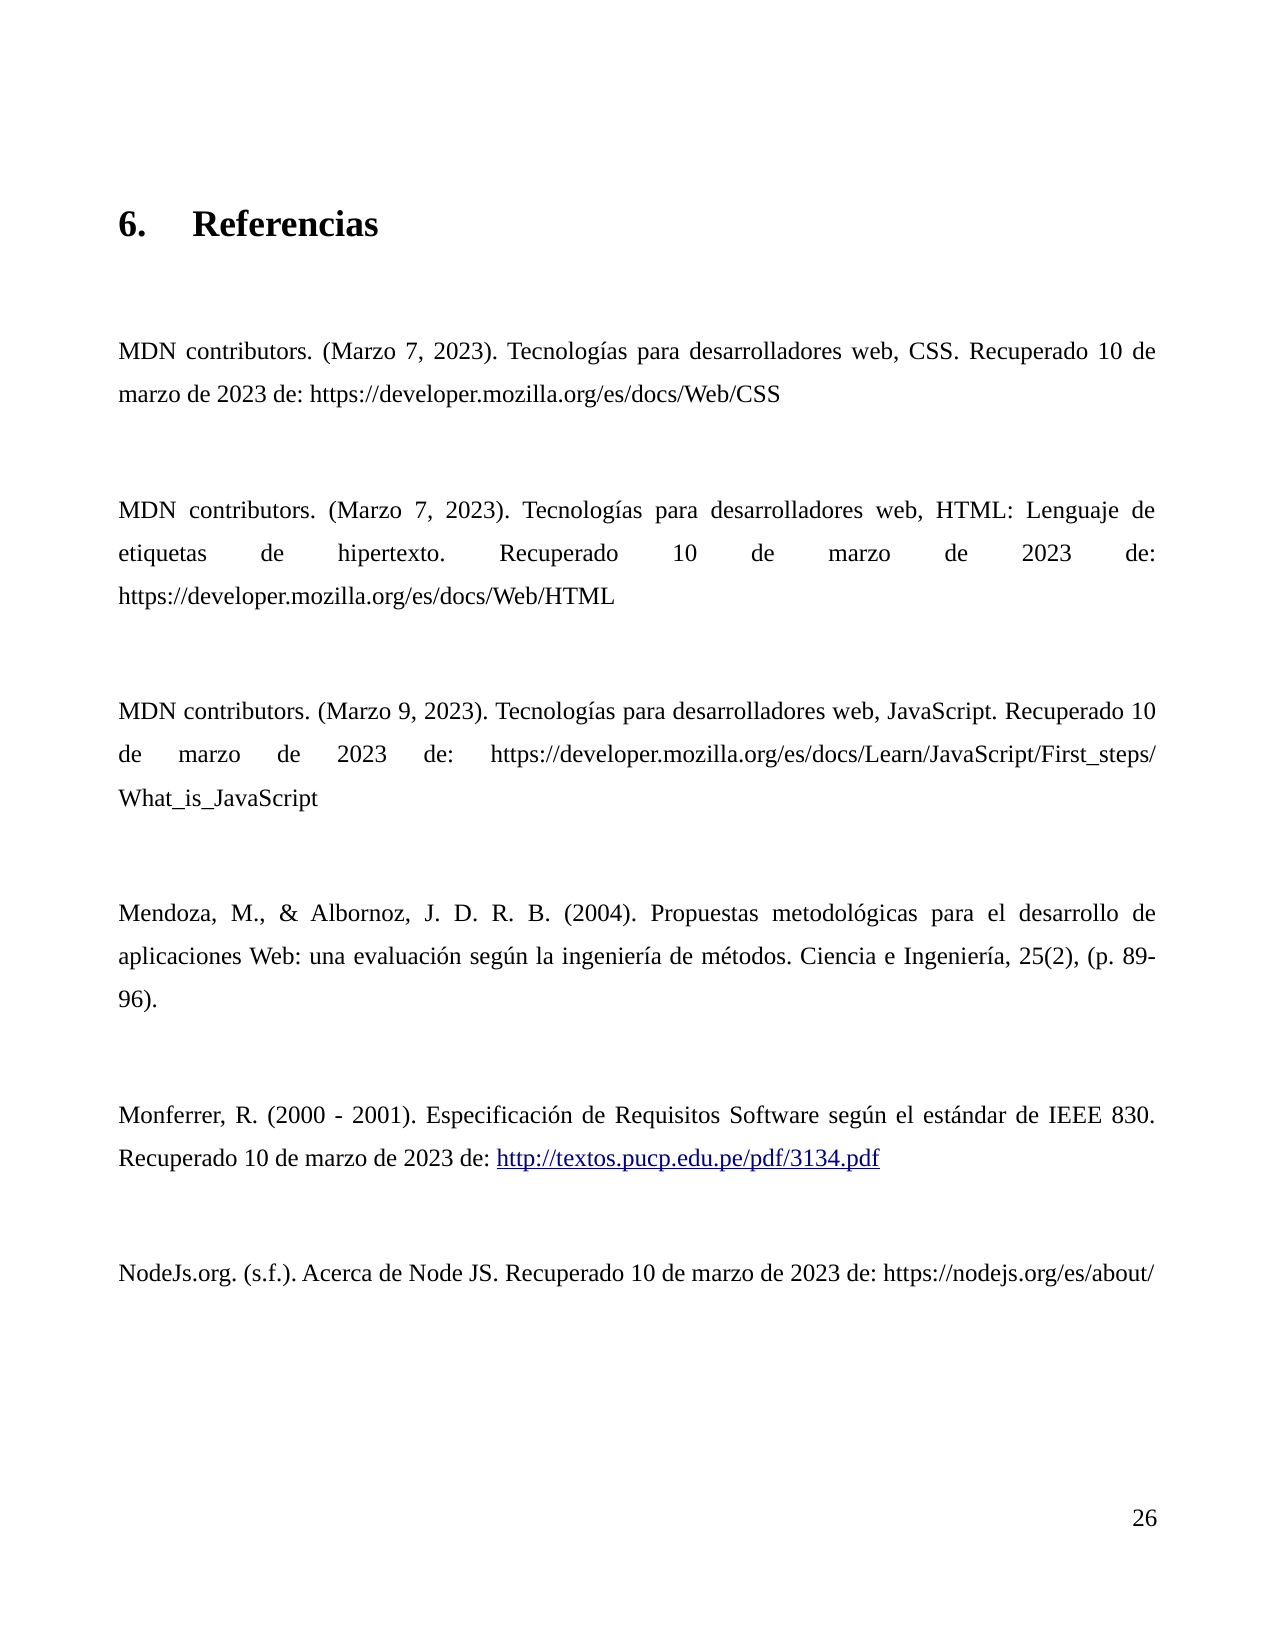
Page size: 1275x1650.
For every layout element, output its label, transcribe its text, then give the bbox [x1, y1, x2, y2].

text Monferrer, R. (2000 - 2001). Especificación de Requisitos Software según el estándar de IEEE 830. Recuperado 10 de marzo de 2023 de: http://textos.pucp.edu.pe/pdf/3134.pdf [118, 1100, 1157, 1172]
text MDN contributors. (Marzo 7, 2023). Tecnologías para desarrolladores web, CSS. Recuperado 10 de marzo de 2023 de: https://developer.mozilla.org/es/docs/Web/CSS [118, 336, 1157, 408]
text NodeJs.org. (s.f.). Acerca de Node JS. Recuperado 10 de marzo de 2023 de: https://nodejs.org/es/about/ [118, 1258, 1157, 1287]
text MDN contributors. (Marzo 9, 2023). Tecnologías para desarrolladores web, JavaScript. Recuperado 10 de marzo de 2023 de: https://developer.mozilla.org/es/docs/Learn/JavaScript/First_steps/What_is_JavaScript [118, 696, 1157, 811]
text MDN contributors. (Marzo 7, 2023). Tecnologías para desarrolladores web, HTML: Lenguaje de etiquetas de hipertexto. Recuperado 10 de marzo de 2023 de: https://developer.mozilla.org/es/docs/Web/HTML [118, 495, 1157, 610]
text Mendoza, M., & Albornoz, J. D. R. B. (2004). Propuestas metodológicas para el desarrollo de aplicaciones Web: una evaluación según la ingeniería de métodos. Ciencia e Ingeniería, 25(2), (p. 89-96). [118, 898, 1157, 1013]
subtitle Referencias [118, 201, 1157, 244]
